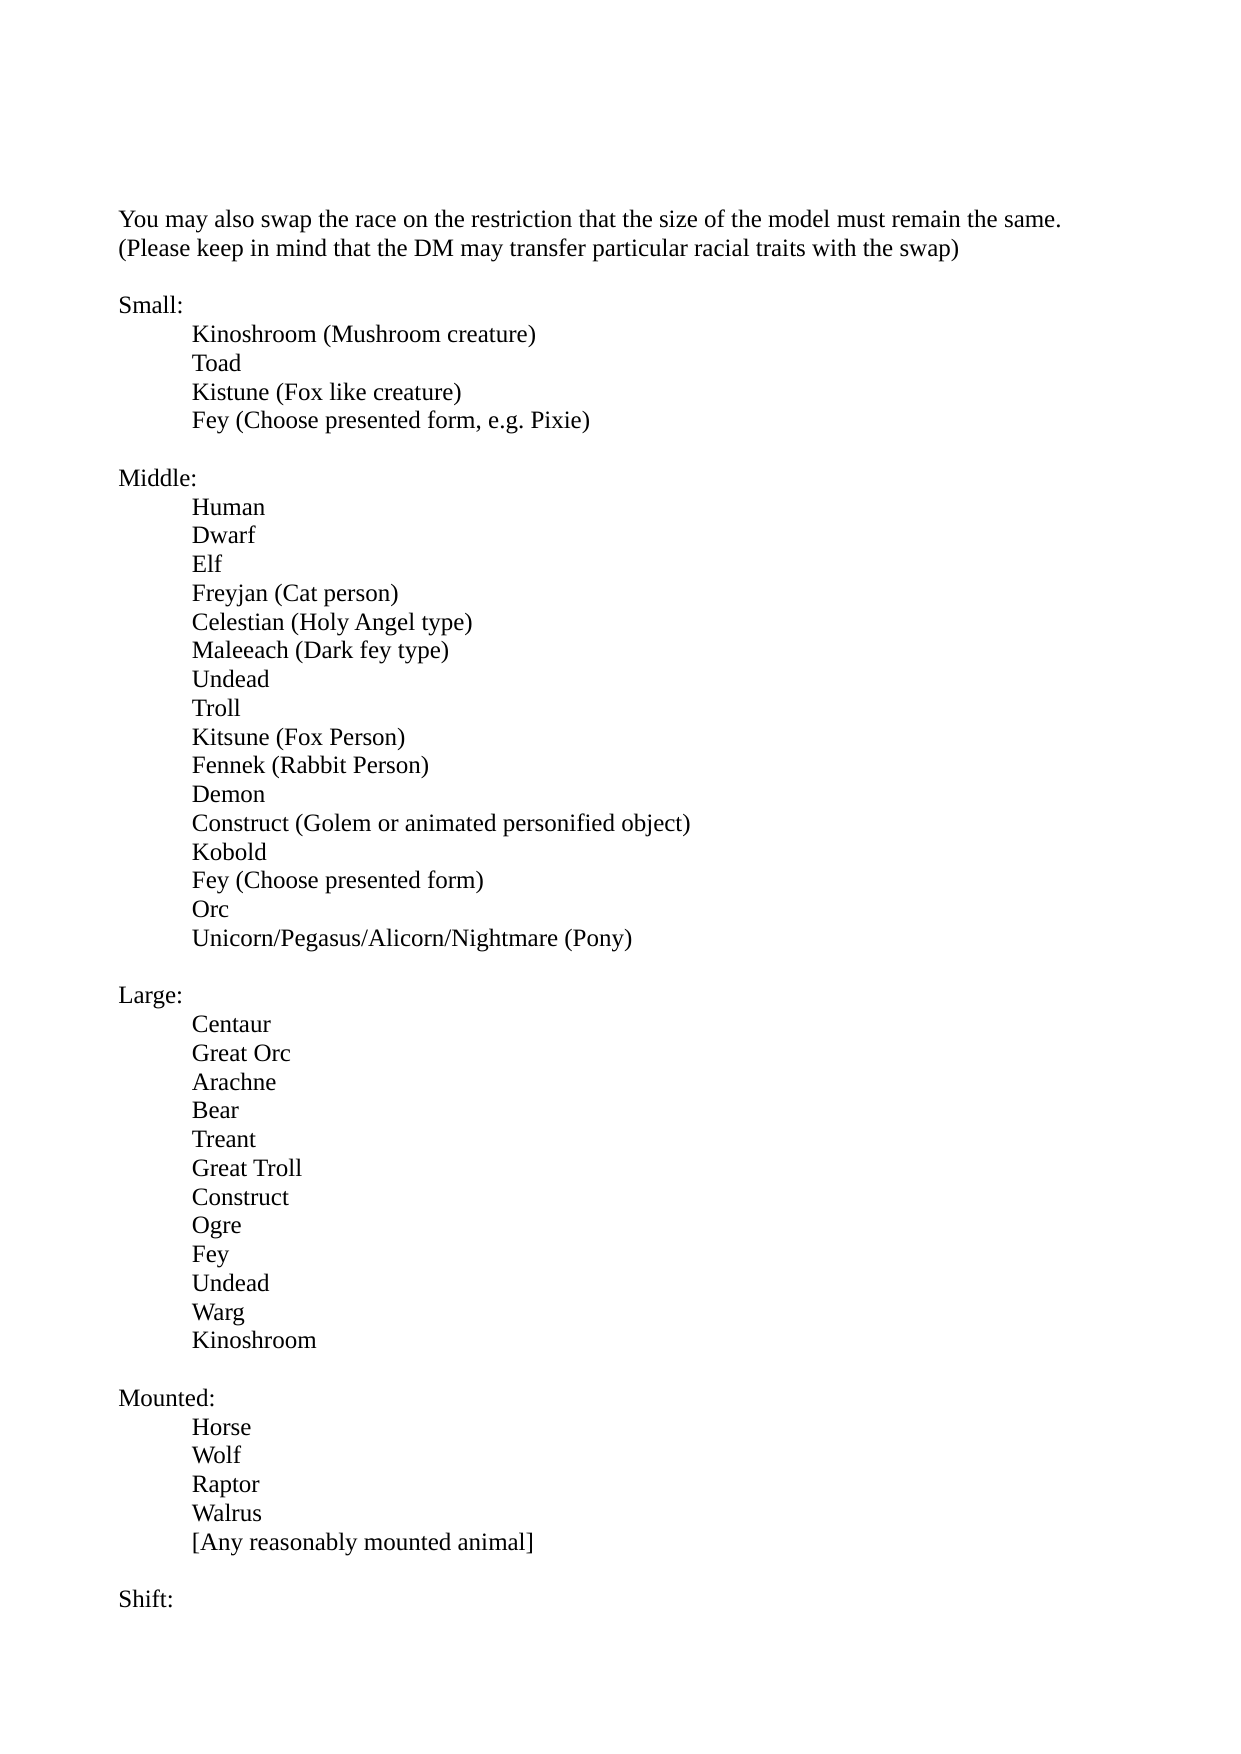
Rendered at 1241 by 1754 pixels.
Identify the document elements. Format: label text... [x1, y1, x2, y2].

text Centaur [118, 1009, 1122, 1038]
text Shift: [118, 1584, 1122, 1613]
text Dwarf Elf Freyjan (Cat person) Celestian (Holy Angel type) Maleeach (Dark fey type) Undead [118, 521, 1122, 693]
text Kitsune (Fox Person) [118, 722, 1122, 751]
text Arachne Bear Treant Great Troll Construct Ogre Fey Undead Warg Kinoshroom Mounted: [118, 1067, 1122, 1412]
text Horse Wolf Raptor Walrus [Any reasonably mounted animal] [118, 1412, 1122, 1556]
text Fennek (Rabbit Person) Demon Construct (Golem or animated personified object) Kobold Fey (Choose presented form) Orc Unicorn/Pegasus/Alicorn/Nightmare (Pony) Large: [118, 751, 1122, 1009]
text You may also swap the race on the restriction that the size of the model must remain the same. (Please keep in mind that the DM may transfer particular racial traits with the swap) Small: Kinoshroom (Mushroom creature) Toad Kistune (Fox like creature) Fey (Choose presented form, e.g. Pixie) Middle: Human [118, 204, 1122, 521]
text Great Orc [118, 1038, 1122, 1067]
text Troll [118, 693, 1122, 722]
